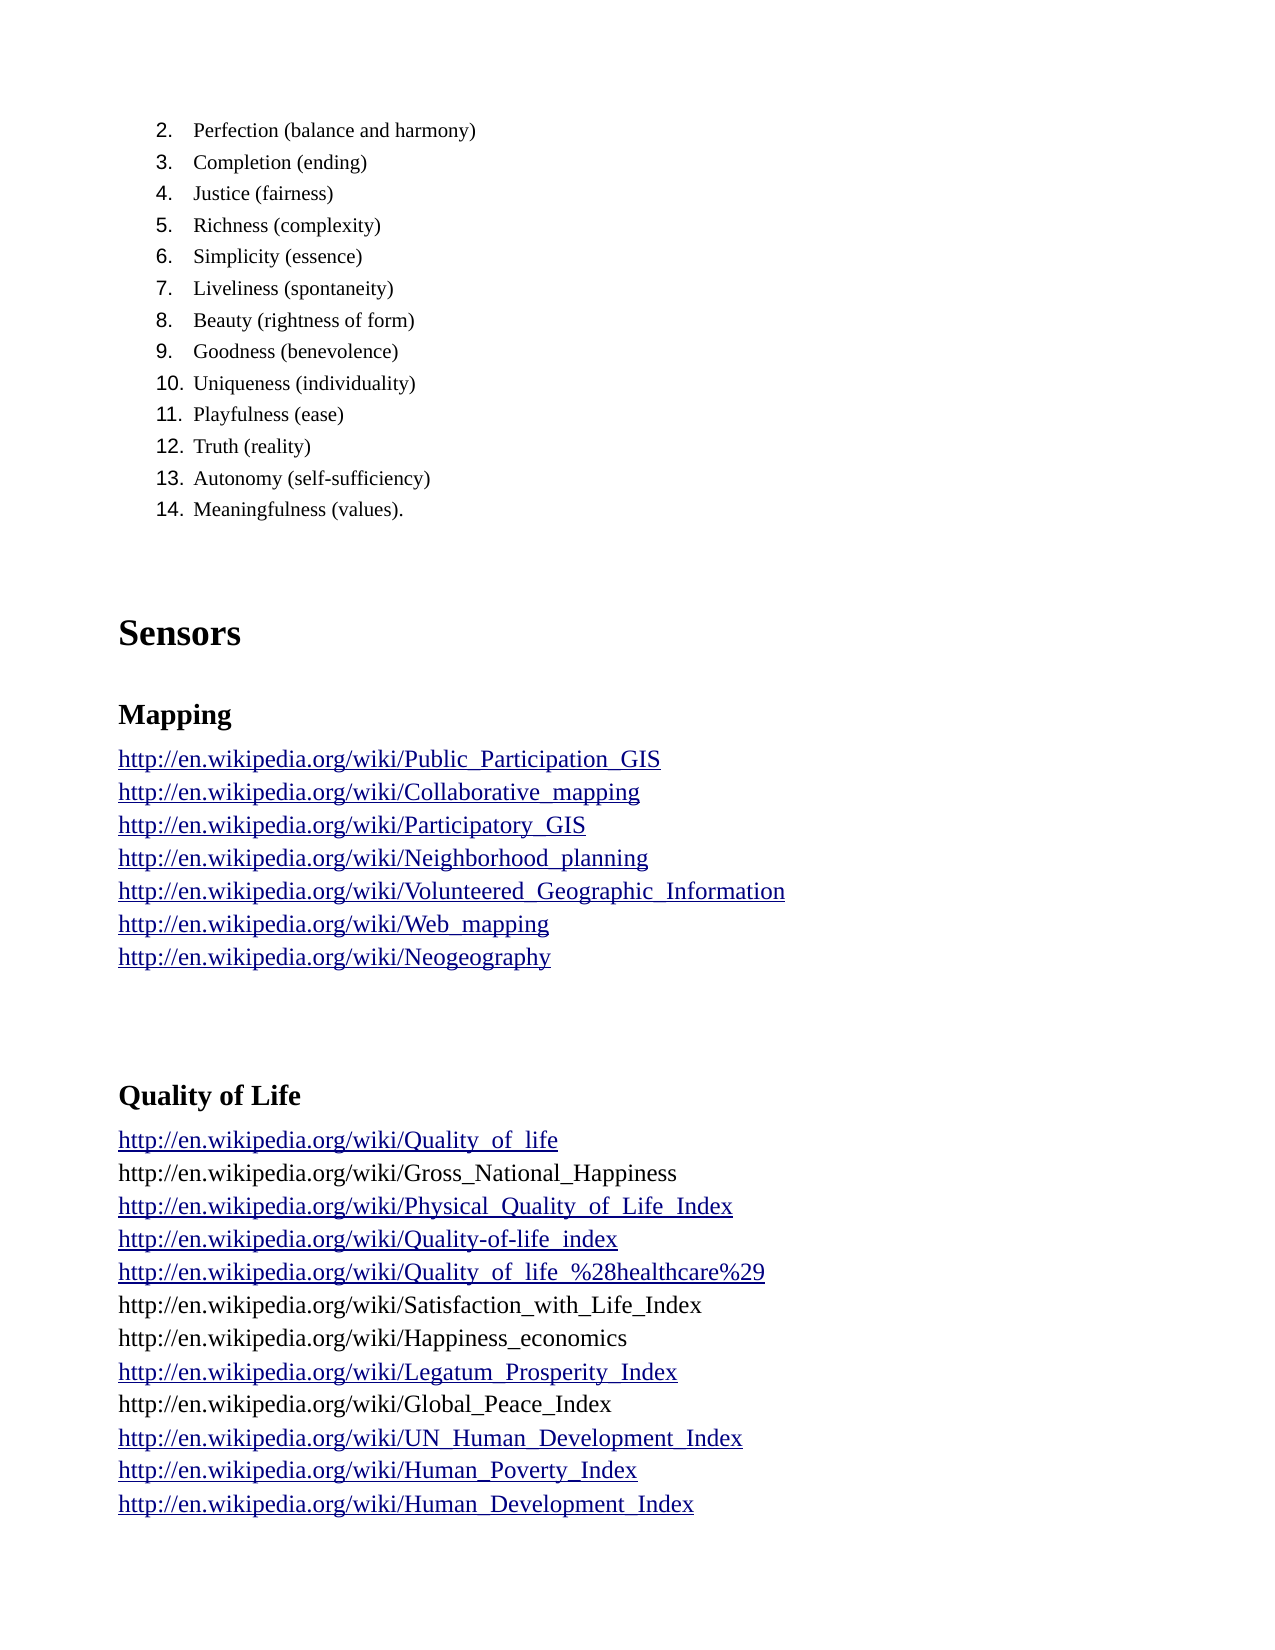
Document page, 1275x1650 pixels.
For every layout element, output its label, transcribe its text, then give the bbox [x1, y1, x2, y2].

text http://en.wikipedia.org/wiki/Quality-of-life_index [118, 1224, 1157, 1253]
text http://en.wikipedia.org/wiki/Collaborative_mapping [118, 777, 1157, 806]
text http://en.wikipedia.org/wiki/Web_mapping [118, 909, 1157, 938]
subtitle Sensors [118, 610, 1157, 653]
text http://en.wikipedia.org/wiki/Neighborhood_planning [118, 843, 1157, 872]
text http://en.wikipedia.org/wiki/Quality_of_life [118, 1125, 1157, 1154]
text http://en.wikipedia.org/wiki/Physical_Quality_of_Life_Index [118, 1191, 1157, 1220]
text http://en.wikipedia.org/wiki/Participatory_GIS [118, 810, 1157, 839]
list Beauty (rightness of form) [156, 307, 1157, 332]
text http://en.wikipedia.org/wiki/Satisfaction_with_Life_Index [118, 1291, 1157, 1319]
list Perfection (balance and harmony) [173, 118, 1157, 142]
list Liveliness (spontaneity) [173, 276, 1157, 300]
subtitle Quality of Life [118, 1078, 1157, 1112]
list Playfulness (ease) [183, 402, 1157, 426]
subtitle Mapping [118, 697, 1157, 731]
text http://en.wikipedia.org/wiki/Neogeography [118, 942, 1157, 971]
text http://en.wikipedia.org/wiki/Legatum_Prosperity_Index [118, 1357, 1157, 1385]
text http://en.wikipedia.org/wiki/Global_Peace_Index [118, 1389, 1157, 1418]
text http://en.wikipedia.org/wiki/Quality_of_life_%28healthcare%29 [118, 1257, 1157, 1286]
list Justice (fairness) [173, 181, 1157, 205]
text http://en.wikipedia.org/wiki/UN_Human_Development_Index [118, 1423, 1157, 1451]
list Autonomy (self-sufficiency) [184, 465, 1157, 489]
list Truth (reality) [184, 434, 1157, 458]
list Uniqueness (individuality) [156, 371, 1157, 395]
text http://en.wikipedia.org/wiki/Human_Development_Index [118, 1489, 1157, 1517]
list Goodness (benevolence) [173, 339, 1157, 363]
list Simplicity (essence) [173, 244, 1157, 268]
text http://en.wikipedia.org/wiki/Gross_National_Happiness [118, 1158, 1157, 1187]
text http://en.wikipedia.org/wiki/Public_Participation_GIS [118, 744, 1157, 773]
text http://en.wikipedia.org/wiki/Happiness_economics [118, 1323, 1157, 1352]
text http://en.wikipedia.org/wiki/Human_Poverty_Index [118, 1456, 1157, 1484]
text http://en.wikipedia.org/wiki/Volunteered_Geographic_Information [118, 876, 1157, 905]
list Completion (ending) [173, 150, 1157, 174]
list Meaningfulness (values). [184, 497, 1157, 521]
list Richness (complexity) [173, 213, 1157, 237]
